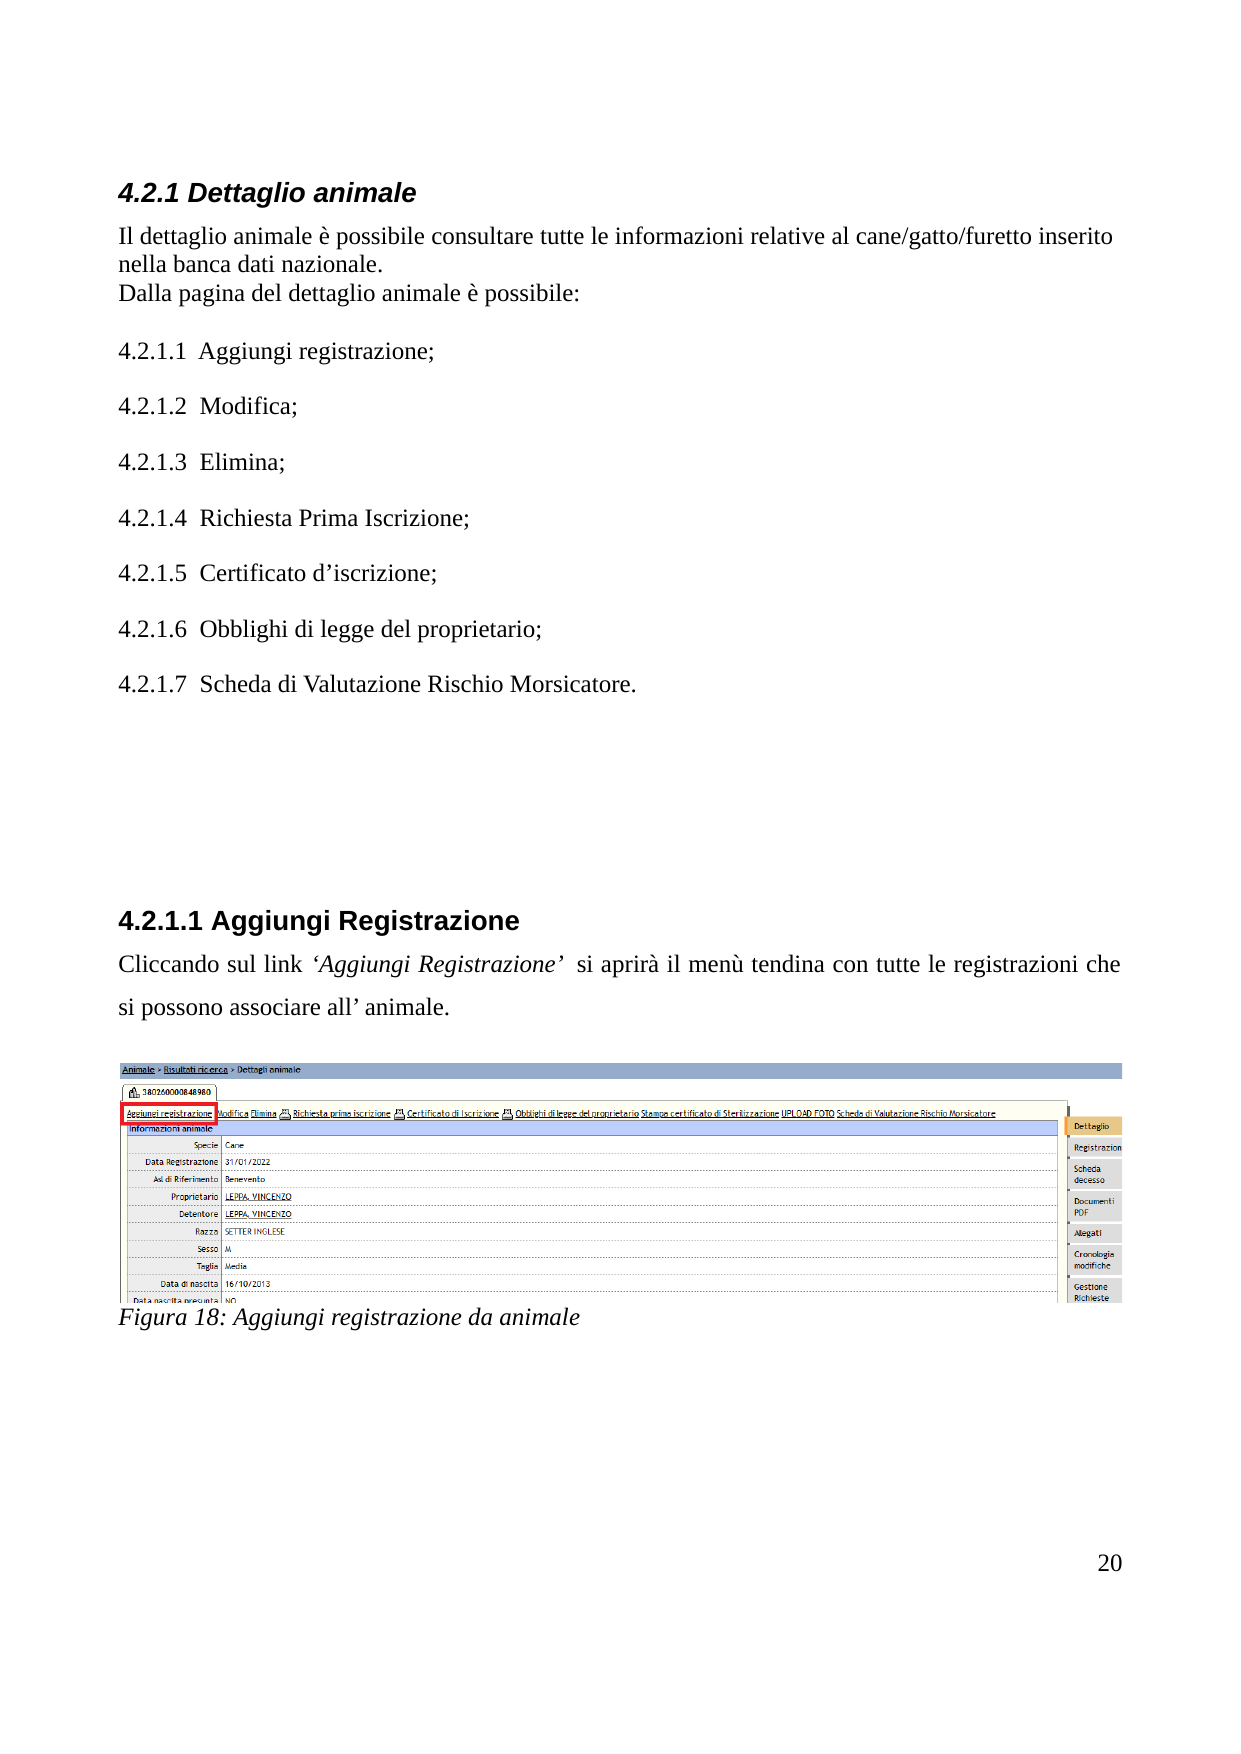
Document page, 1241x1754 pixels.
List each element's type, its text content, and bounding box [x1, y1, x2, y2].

subtitle 4.2.1.1 Aggiungi Registrazione [118, 904, 1122, 936]
text 4.2.1.2 Modifica; [118, 391, 1122, 420]
text Figura 18: Aggiungi registrazione da animale [118, 1303, 1122, 1331]
subtitle 4.2.1 Dettaglio animale [118, 176, 1122, 208]
text 4.2.1.7 Scheda di Valutazione Rischio Morsicatore. [118, 669, 1122, 698]
text 4.2.1.4 Richiesta Prima Iscrizione; [118, 503, 1122, 531]
picture [118, 1060, 1123, 1303]
text 4.2.1.1 Aggiungi registrazione; [118, 336, 1122, 364]
text Il dettaglio animale è possibile consultare tutte le informazioni relative al cane/gatto/furetto inserito nella banca dati nazionale. [118, 221, 1122, 278]
text 4.2.1.5 Certificato d’iscrizione; [118, 558, 1122, 587]
text 4.2.1.3 Elimina; [118, 447, 1122, 476]
text Dalla pagina del dettaglio animale è possibile: [118, 278, 1122, 307]
text 4.2.1.6 Obblighi di legge del proprietario; [118, 614, 1122, 643]
text Cliccando sul link ‘Aggiungi Registrazione’ si aprirà il menù tendina con tutte le registrazioni che si possono associare all’ animale. [118, 949, 1122, 1021]
